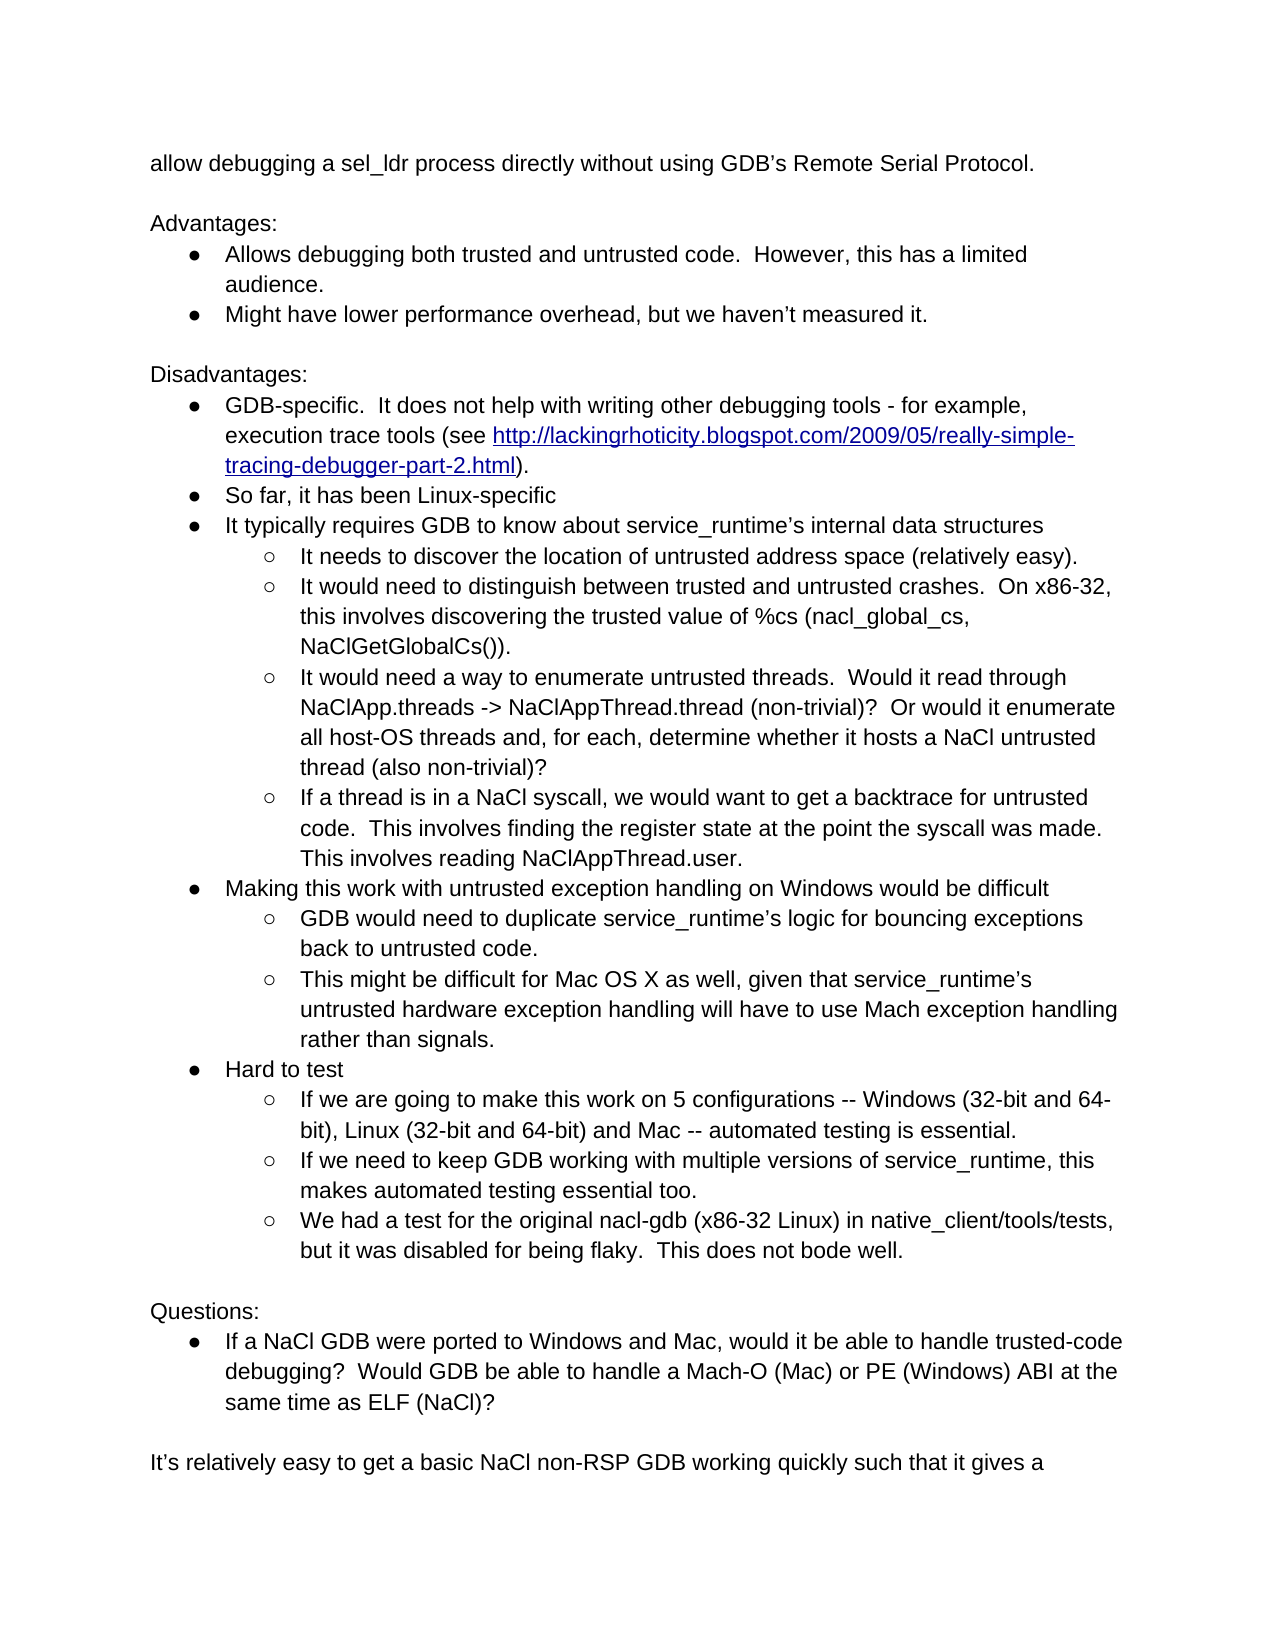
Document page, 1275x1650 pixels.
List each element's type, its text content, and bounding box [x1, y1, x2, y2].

list So far, it has been Linux-specific [187, 482, 1125, 509]
list If we need to keep GDB working with multiple versions of service_runtime, this makes automated testing essential too. [262, 1147, 1125, 1203]
text It’s relatively easy to get a basic NaCl non-RSP GDB working quickly such that it gives a [150, 1449, 1125, 1475]
list If a NaCl GDB were ported to Windows and Mac, would it be able to handle trusted-code debugging? Would GDB be able to handle a Mach-O (Mac) or PE (Windows) ABI at the same time as ELF (NaCl)? [187, 1328, 1125, 1415]
list Making this work with untrusted exception handling on Windows would be difficult [187, 875, 1125, 901]
list If we are going to make this work on 5 configurations -- Windows (32-bit and 64-bit), Linux (32-bit and 64-bit) and Mac -- automated testing is essential. [262, 1086, 1125, 1143]
list We had a test for the original nacl-gdb (x86-32 Linux) in native_client/tools/tests, but it was disabled for being flaky. This does not bode well. [262, 1207, 1125, 1264]
list It would need a way to enumerate untrusted threads. Would it read through NaClApp.threads -> NaClAppThread.thread (non-trivial)? Or would it enumerate all host-OS threads and, for each, determine whether it hosts a NaCl untrusted thread (also non-trivial)? [262, 663, 1125, 781]
text Disadvantages: [150, 361, 1125, 388]
list This might be difficult for Mac OS X as well, given that service_runtime’s untrusted hardware exception handling will have to use Mach exception handling rather than signals. [262, 966, 1125, 1052]
list It typically requires GDB to know about service_runtime’s internal data structures [187, 512, 1125, 539]
list It would need to distinguish between trusted and untrusted crashes. On x86-32, this involves discovering the trusted value of %cs (nacl_global_cs, NaClGetGlobalCs()). [262, 573, 1125, 660]
list Hard to test [187, 1056, 1125, 1083]
list Allows debugging both trusted and untrusted code. However, this has a limited audience. [187, 241, 1125, 297]
text Advantages: [150, 210, 1125, 237]
text allow debugging a sel_ldr process directly without using GDB’s Remote Serial Protocol. [150, 150, 1125, 176]
list Might have lower performance overhead, but we haven’t measured it. [187, 301, 1125, 327]
list GDB-specific. It does not help with writing other debugging tools - for example, execution trace tools (see http://lackingrhoticity.blogspot.com/2009/05/really-simple-tracing-debugger-part-2.html). [187, 392, 1125, 478]
list If a thread is in a NaCl syscall, we would want to get a backtrace for untrusted code. This involves finding the register state at the point the syscall was made. This involves reading NaClAppThread.user. [262, 784, 1125, 871]
list It needs to discover the location of untrusted address space (relatively easy). [262, 543, 1125, 569]
list GDB would need to duplicate service_runtime’s logic for bouncing exceptions back to untrusted code. [262, 905, 1125, 962]
text Questions: [150, 1298, 1125, 1324]
